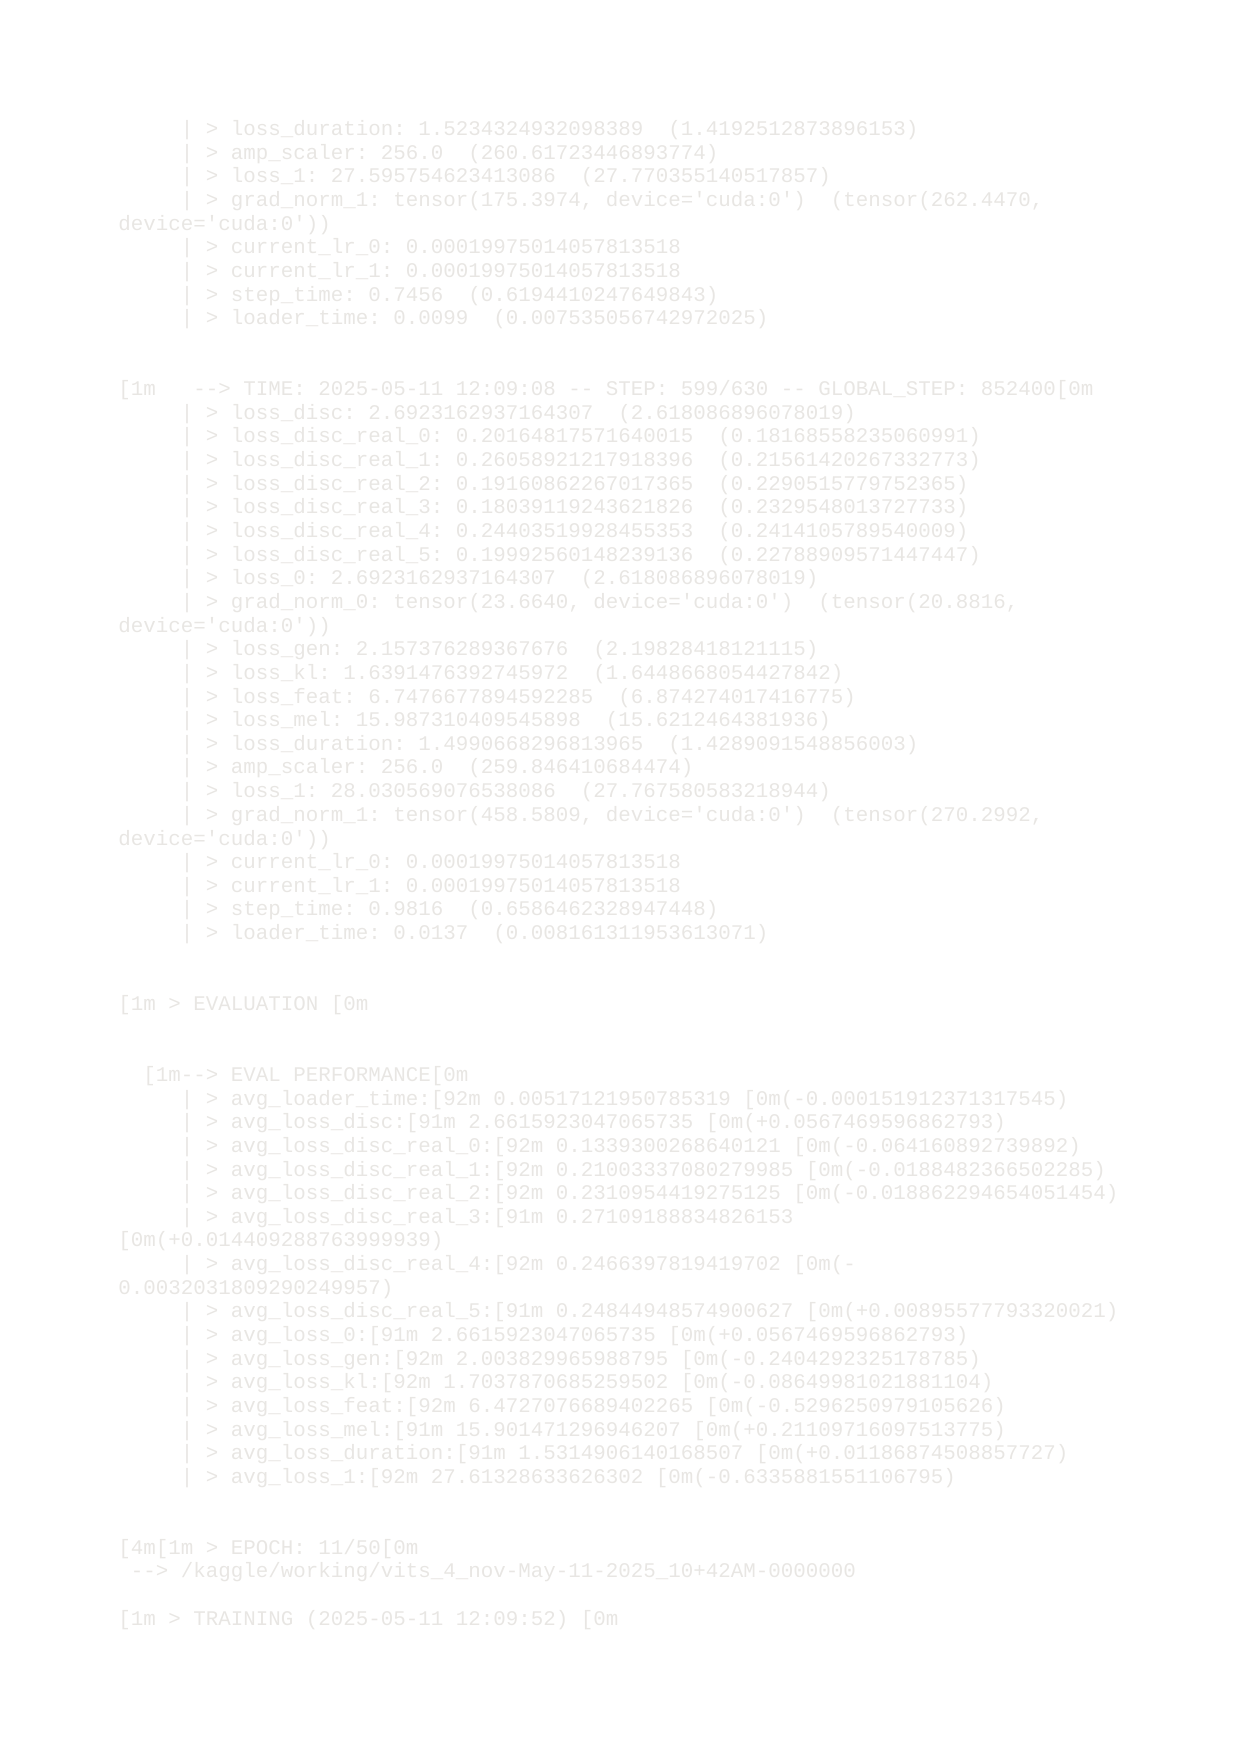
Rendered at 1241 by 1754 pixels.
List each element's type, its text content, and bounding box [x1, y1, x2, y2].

text | > current_lr_0: 0.00019975014057813518 [118, 236, 1122, 260]
text | > avg_loss_disc_real_2:[92m 0.2310954419275125 [0m(-0.018862294654051454) [118, 1182, 1122, 1206]
text | > amp_scaler: 256.0 (259.846410684474) [118, 757, 1122, 780]
text | > loss_disc_real_0: 0.20164817571640015 (0.18168558235060991) [118, 426, 1122, 449]
text | > loss_kl: 1.6391476392745972 (1.6448668054427842) [118, 662, 1122, 686]
text | > amp_scaler: 256.0 (260.61723446893774) [118, 142, 1122, 165]
text | > loss_disc: 2.6923162937164307 (2.618086896078019) [118, 402, 1122, 426]
text --> /kaggle/working/vits_4_nov-May-11-2025_10+42AM-0000000 [118, 1561, 1122, 1584]
text | > avg_loss_0:[91m 2.6615923047065735 [0m(+0.0567469596862793) [118, 1324, 1122, 1348]
text | > avg_loss_disc_real_5:[91m 0.24844948574900627 [0m(+0.00895577793320021) [118, 1300, 1122, 1324]
text [4m[1m > EPOCH: 11/50[0m [118, 1537, 1122, 1561]
text | > current_lr_1: 0.00019975014057813518 [118, 260, 1122, 284]
text | > step_time: 0.9816 (0.6586462328947448) [118, 898, 1122, 922]
text | > grad_norm_1: tensor(175.3974, device='cuda:0') (tensor(262.4470, device='cuda:0')) [118, 189, 1122, 236]
text | > avg_loss_1:[92m 27.61328633626302 [0m(-0.6335881551106795) [118, 1466, 1122, 1489]
text | > loss_duration: 1.4990668296813965 (1.4289091548856003) [118, 733, 1122, 757]
text | > current_lr_1: 0.00019975014057813518 [118, 875, 1122, 898]
text | > loss_1: 27.595754623413086 (27.770355140517857) [118, 165, 1122, 189]
text | > avg_loss_disc_real_0:[92m 0.1339300268640121 [0m(-0.064160892739892) [118, 1135, 1122, 1158]
text | > avg_loss_disc_real_4:[92m 0.2466397819419702 [0m(-0.0032031809290249957) [118, 1253, 1122, 1300]
text | > grad_norm_0: tensor(23.6640, device='cuda:0') (tensor(20.8816, device='cuda:0')) [118, 591, 1122, 638]
text | > avg_loss_disc_real_1:[92m 0.21003337080279985 [0m(-0.0188482366502285) [118, 1158, 1122, 1182]
text | > avg_loss_gen:[92m 2.003829965988795 [0m(-0.2404292325178785) [118, 1348, 1122, 1371]
text | > step_time: 0.7456 (0.6194410247649843) [118, 284, 1122, 307]
text | > loss_1: 28.030569076538086 (27.767580583218944) [118, 780, 1122, 804]
text | > current_lr_0: 0.00019975014057813518 [118, 851, 1122, 875]
text | > grad_norm_1: tensor(458.5809, device='cuda:0') (tensor(270.2992, device='cuda:0')) [118, 804, 1122, 851]
text | > avg_loader_time:[92m 0.00517121950785319 [0m(-0.000151912371317545) [118, 1088, 1122, 1111]
text | > loss_duration: 1.5234324932098389 (1.4192512873896153) [118, 118, 1122, 142]
text | > avg_loss_disc_real_3:[91m 0.27109188834826153 [0m(+0.014409288763999939) [118, 1206, 1122, 1253]
text | > avg_loss_feat:[92m 6.4727076689402265 [0m(-0.5296250979105626) [118, 1395, 1122, 1419]
text | > loss_disc_real_5: 0.19992560148239136 (0.22788909571447447) [118, 544, 1122, 567]
text | > loss_disc_real_3: 0.18039119243621826 (0.2329548013727733) [118, 496, 1122, 520]
text | > loader_time: 0.0137 (0.008161311953613071) [118, 922, 1122, 946]
text | > avg_loss_duration:[91m 1.5314906140168507 [0m(+0.01186874508857727) [118, 1442, 1122, 1466]
text | > avg_loss_mel:[91m 15.901471296946207 [0m(+0.21109716097513775) [118, 1419, 1122, 1442]
text | > loss_gen: 2.157376289367676 (2.19828418121115) [118, 638, 1122, 662]
text | > loss_mel: 15.987310409545898 (15.6212464381936) [118, 709, 1122, 733]
text | > loss_0: 2.6923162937164307 (2.618086896078019) [118, 567, 1122, 591]
text [1m > TRAINING (2025-05-11 12:09:52) [0m [118, 1608, 1122, 1631]
text | > loss_disc_real_1: 0.26058921217918396 (0.21561420267332773) [118, 449, 1122, 473]
text | > loss_disc_real_4: 0.24403519928455353 (0.2414105789540009) [118, 520, 1122, 544]
text | > loss_disc_real_2: 0.19160862267017365 (0.2290515779752365) [118, 473, 1122, 496]
text [1m--> EVAL PERFORMANCE[0m [118, 1064, 1122, 1088]
text [1m > EVALUATION [0m [118, 993, 1122, 1017]
text [1m --> TIME: 2025-05-11 12:09:08 -- STEP: 599/630 -- GLOBAL_STEP: 852400[0m [118, 378, 1122, 402]
text | > avg_loss_disc:[91m 2.6615923047065735 [0m(+0.0567469596862793) [118, 1111, 1122, 1135]
text | > avg_loss_kl:[92m 1.7037870685259502 [0m(-0.08649981021881104) [118, 1371, 1122, 1395]
text | > loader_time: 0.0099 (0.007535056742972025) [118, 307, 1122, 331]
text | > loss_feat: 6.7476677894592285 (6.874274017416775) [118, 686, 1122, 709]
